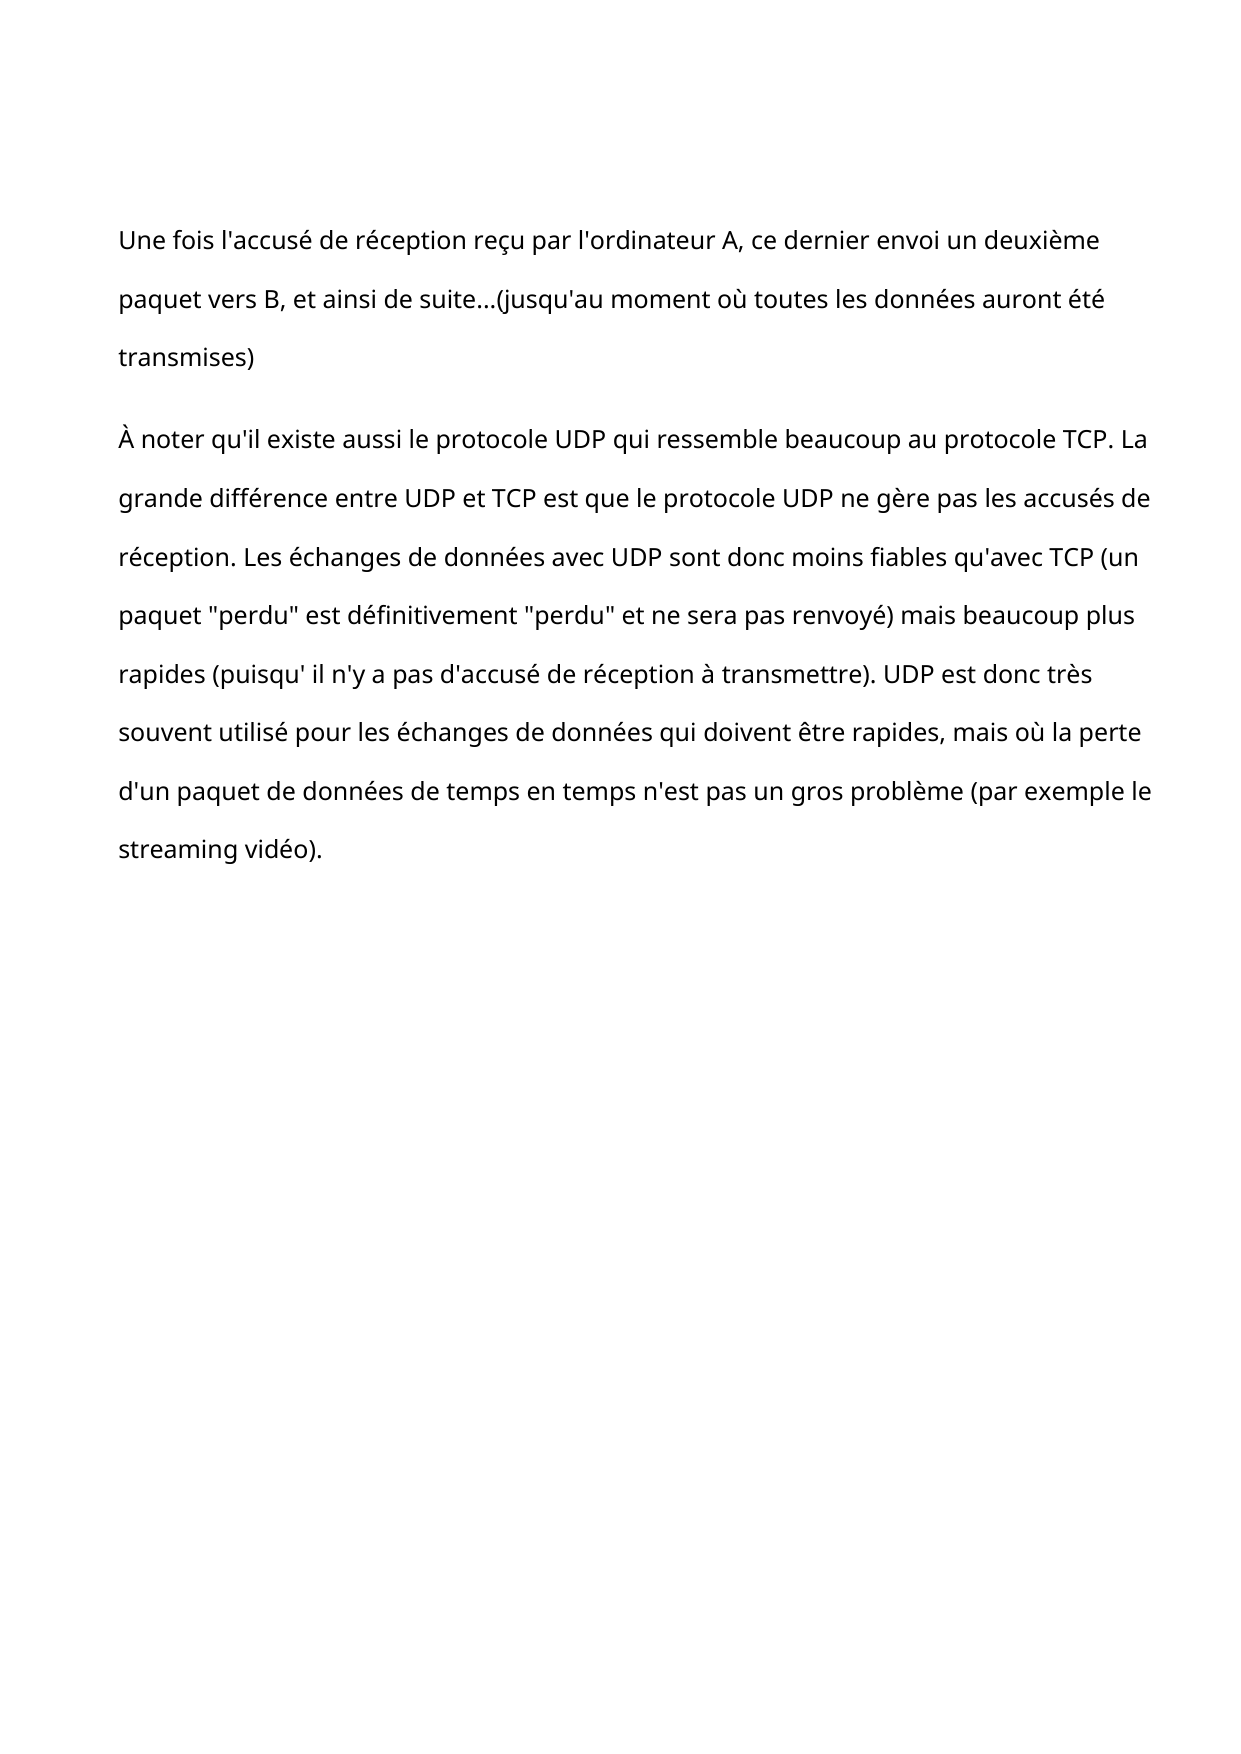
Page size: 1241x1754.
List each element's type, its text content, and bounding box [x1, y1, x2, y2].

text Une fois l'accusé de réception reçu par l'ordinateur A, ce dernier envoi un deuxième paquet vers B, et ainsi de suite...(jusqu'au moment où toutes les données auront été transmises) [118, 223, 1181, 374]
text À noter qu'il existe aussi le protocole UDP qui ressemble beaucoup au protocole TCP. La grande différence entre UDP et TCP est que le protocole UDP ne gère pas les accusés de réception. Les échanges de données avec UDP sont donc moins fiables qu'avec TCP (un paquet "perdu" est définitivement "perdu" et ne sera pas renvoyé) mais beaucoup plus rapides (puisqu' il n'y a pas d'accusé de réception à transmettre). UDP est donc très souvent utilisé pour les échanges de données qui doivent être rapides, mais où la perte d'un paquet de données de temps en temps n'est pas un gros problème (par exemple le streaming vidéo). [118, 422, 1181, 866]
